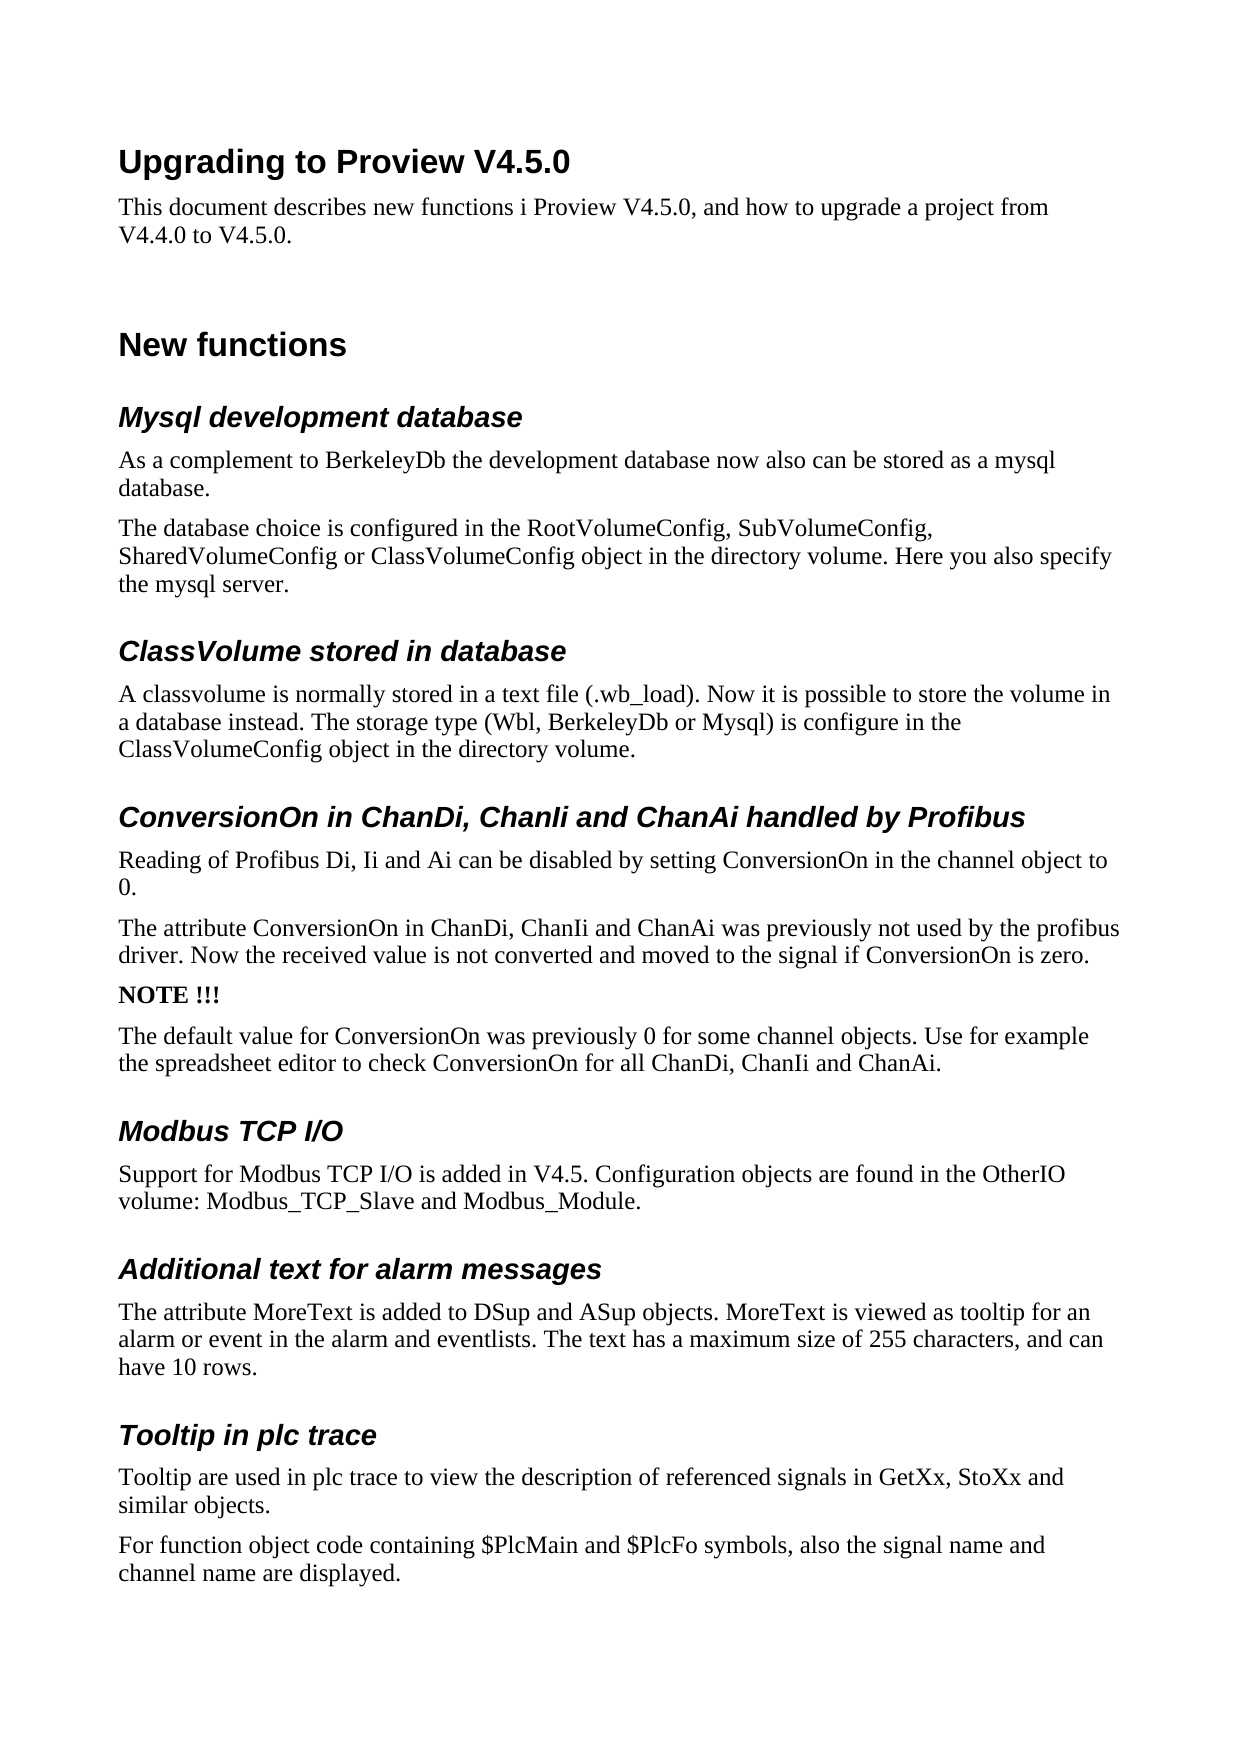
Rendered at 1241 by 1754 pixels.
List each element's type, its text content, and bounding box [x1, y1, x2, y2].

subtitle Additional text for alarm messages [118, 1253, 1122, 1285]
subtitle New functions [118, 326, 1122, 364]
text The attribute MoreText is added to DSup and ASup objects. MoreText is viewed as tooltip for an alarm or event in the alarm and eventlists. The text has a maximum size of 255 characters, and can have 10 rows. [118, 1298, 1122, 1381]
text For function object code containing $PlcMain and $PlcFo symbols, also the signal name and channel name are displayed. [118, 1531, 1122, 1587]
text Tooltip are used in plc trace to view the description of referenced signals in GetXx, StoXx and similar objects. [118, 1463, 1122, 1519]
text This document describes new functions i Proview V4.5.0, and how to upgrade a project from V4.4.0 to V4.5.0. [118, 193, 1122, 248]
text The default value for ConversionOn was previously 0 for some channel objects. Use for example the spreadsheet editor to check ConversionOn for all ChanDi, ChanIi and ChanAi. [118, 1022, 1122, 1077]
subtitle ClassVolume stored in database [118, 635, 1122, 667]
text NOTE !!! [118, 982, 1122, 1009]
subtitle Upgrading to Proview V4.5.0 [118, 143, 1122, 181]
subtitle Mysql development database [118, 401, 1122, 434]
text Support for Modbus TCP I/O is added in V4.5. Configuration objects are found in the OtherIO volume: Modbus_TCP_Slave and Modbus_Module. [118, 1160, 1122, 1215]
subtitle Tooltip in plc trace [118, 1418, 1122, 1451]
subtitle ConversionOn in ChanDi, ChanIi and ChanAi handled by Profibus [118, 801, 1122, 833]
text As a complement to BerkeleyDb the development database now also can be stored as a mysql database. [118, 446, 1122, 502]
subtitle Modbus TCP I/O [118, 1115, 1122, 1147]
text A classvolume is normally stored in a text file (.wb_load). Now it is possible to store the volume in a database instead. The storage type (Wbl, BerkeleyDb or Mysql) is configure in the ClassVolumeConfig object in the directory volume. [118, 680, 1122, 763]
text The database choice is configured in the RootVolumeConfig, SubVolumeConfig, SharedVolumeConfig or ClassVolumeConfig object in the directory volume. Here you also specify the mysql server. [118, 514, 1122, 597]
text Reading of Profibus Di, Ii and Ai can be disabled by setting ConversionOn in the channel object to 0. [118, 846, 1122, 901]
text The attribute ConversionOn in ChanDi, ChanIi and ChanAi was previously not used by the profibus driver. Now the received value is not converted and moved to the signal if ConversionOn is zero. [118, 914, 1122, 969]
